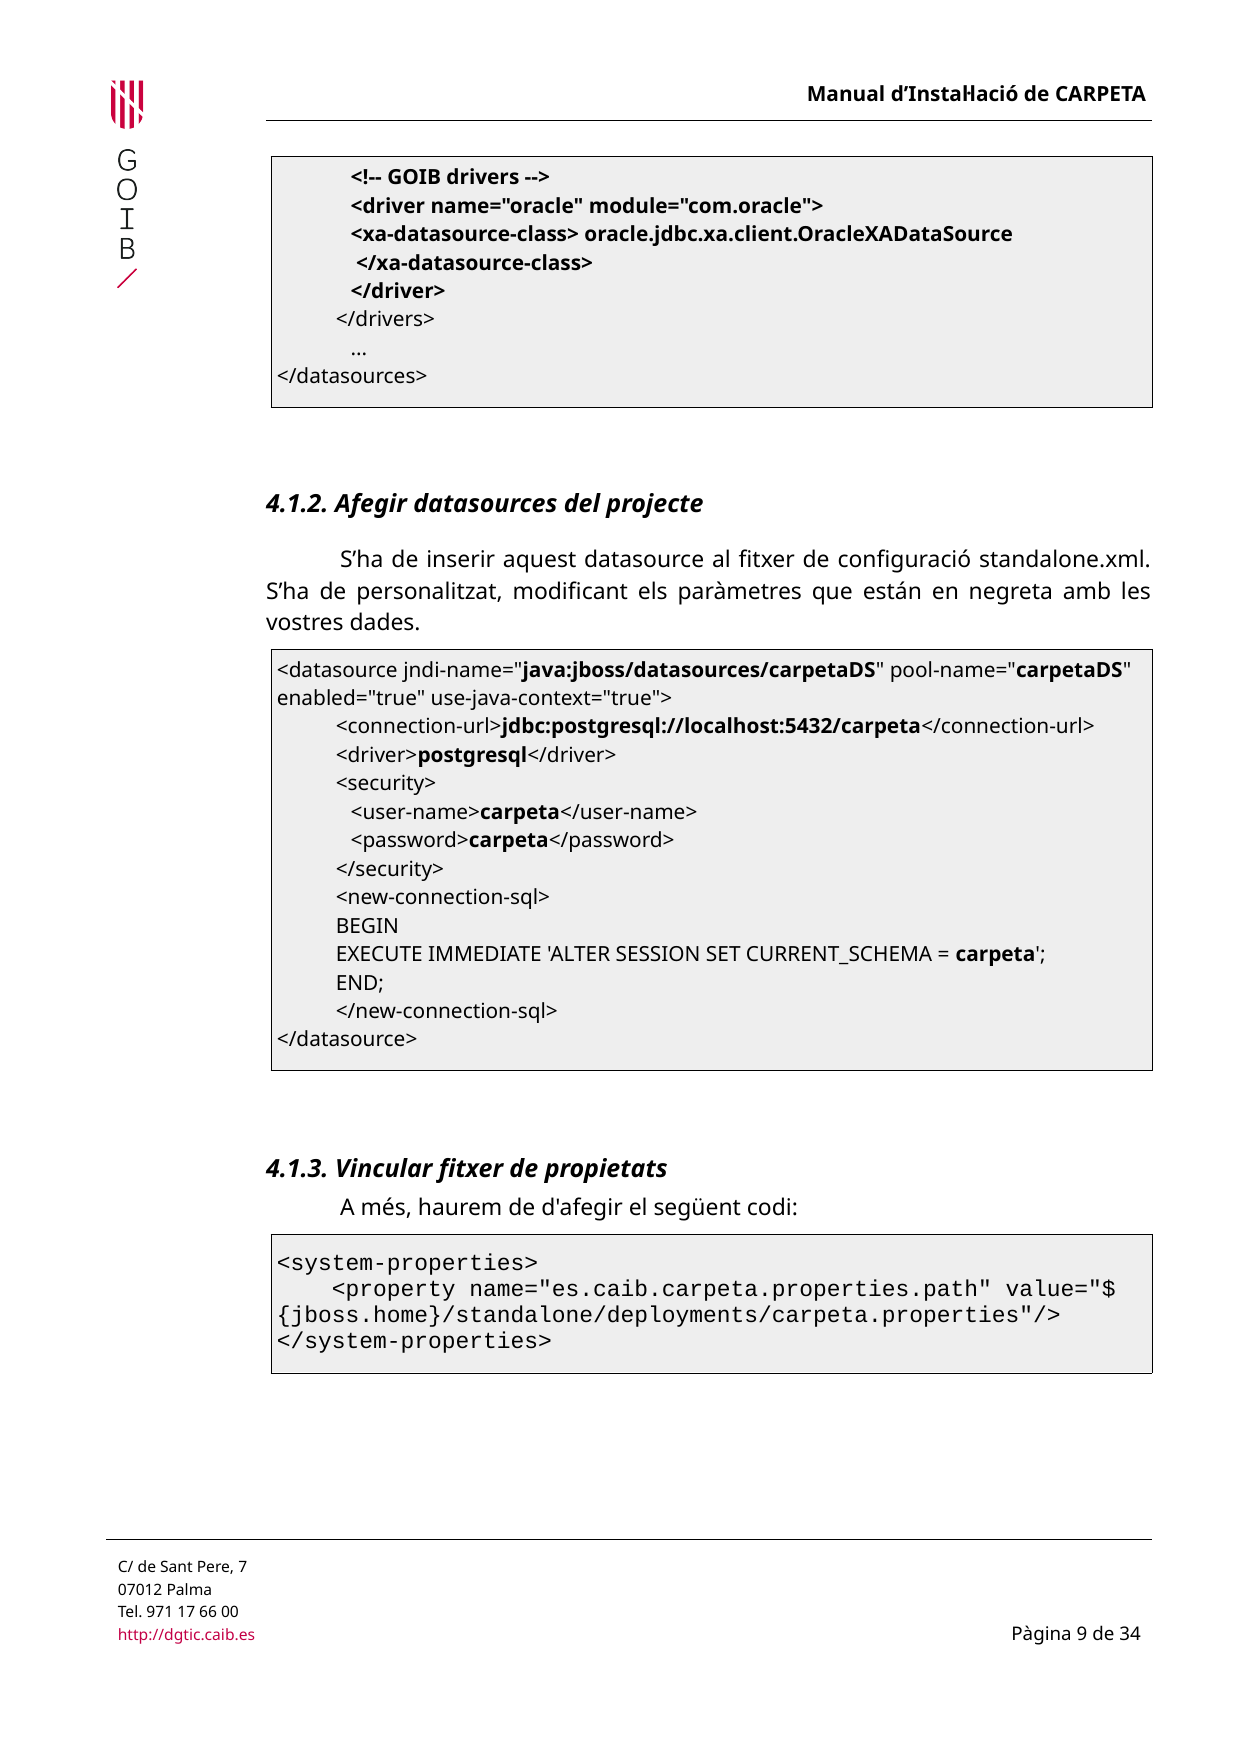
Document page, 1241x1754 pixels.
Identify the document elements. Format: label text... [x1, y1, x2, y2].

table_header <!-- GOIB drivers --> <driver name="oracle" module="com.oracle"> <xa-datasource-class> oracle.jdbc.xa.client.OracleXADataSource </xa-datasource-class> </driver> </drivers> ... </datasources> [272, 157, 1152, 407]
table_header <datasource jndi-name="java:jboss/datasources/carpetaDS" pool-name="carpetaDS" enabled="true" use-java-context="true"> <connection-url>jdbc:postgresql://localhost:5432/carpeta</connection-url> <driver>postgresql</driver> <security> <user-name>carpeta</user-name> <password>carpeta</password> </security> <new-connection-sql> BEGIN EXECUTE IMMEDIATE 'ALTER SESSION SET CURRENT_SCHEMA = carpeta'; END; </new-connection-sql> </datasource> [272, 650, 1152, 1070]
subtitle Afegir datasources del projecte [266, 486, 1152, 520]
subtitle Vincular fitxer de propietats [266, 1150, 1152, 1184]
picture [82, 57, 172, 319]
text S’ha de inserir aquest datasource al fitxer de configuració standalone.xml. S’ha de personalitzat, modificant els paràmetres que están en negreta amb les vostres dades. [266, 543, 1152, 637]
text A més, haurem de d'afegir el següent codi: [266, 1191, 1152, 1222]
table_header <system-properties> <property name="es.caib.carpeta.properties.path" value="${jboss.home}/standalone/deployments/carpeta.properties"/> </system-properties> [272, 1235, 1152, 1372]
